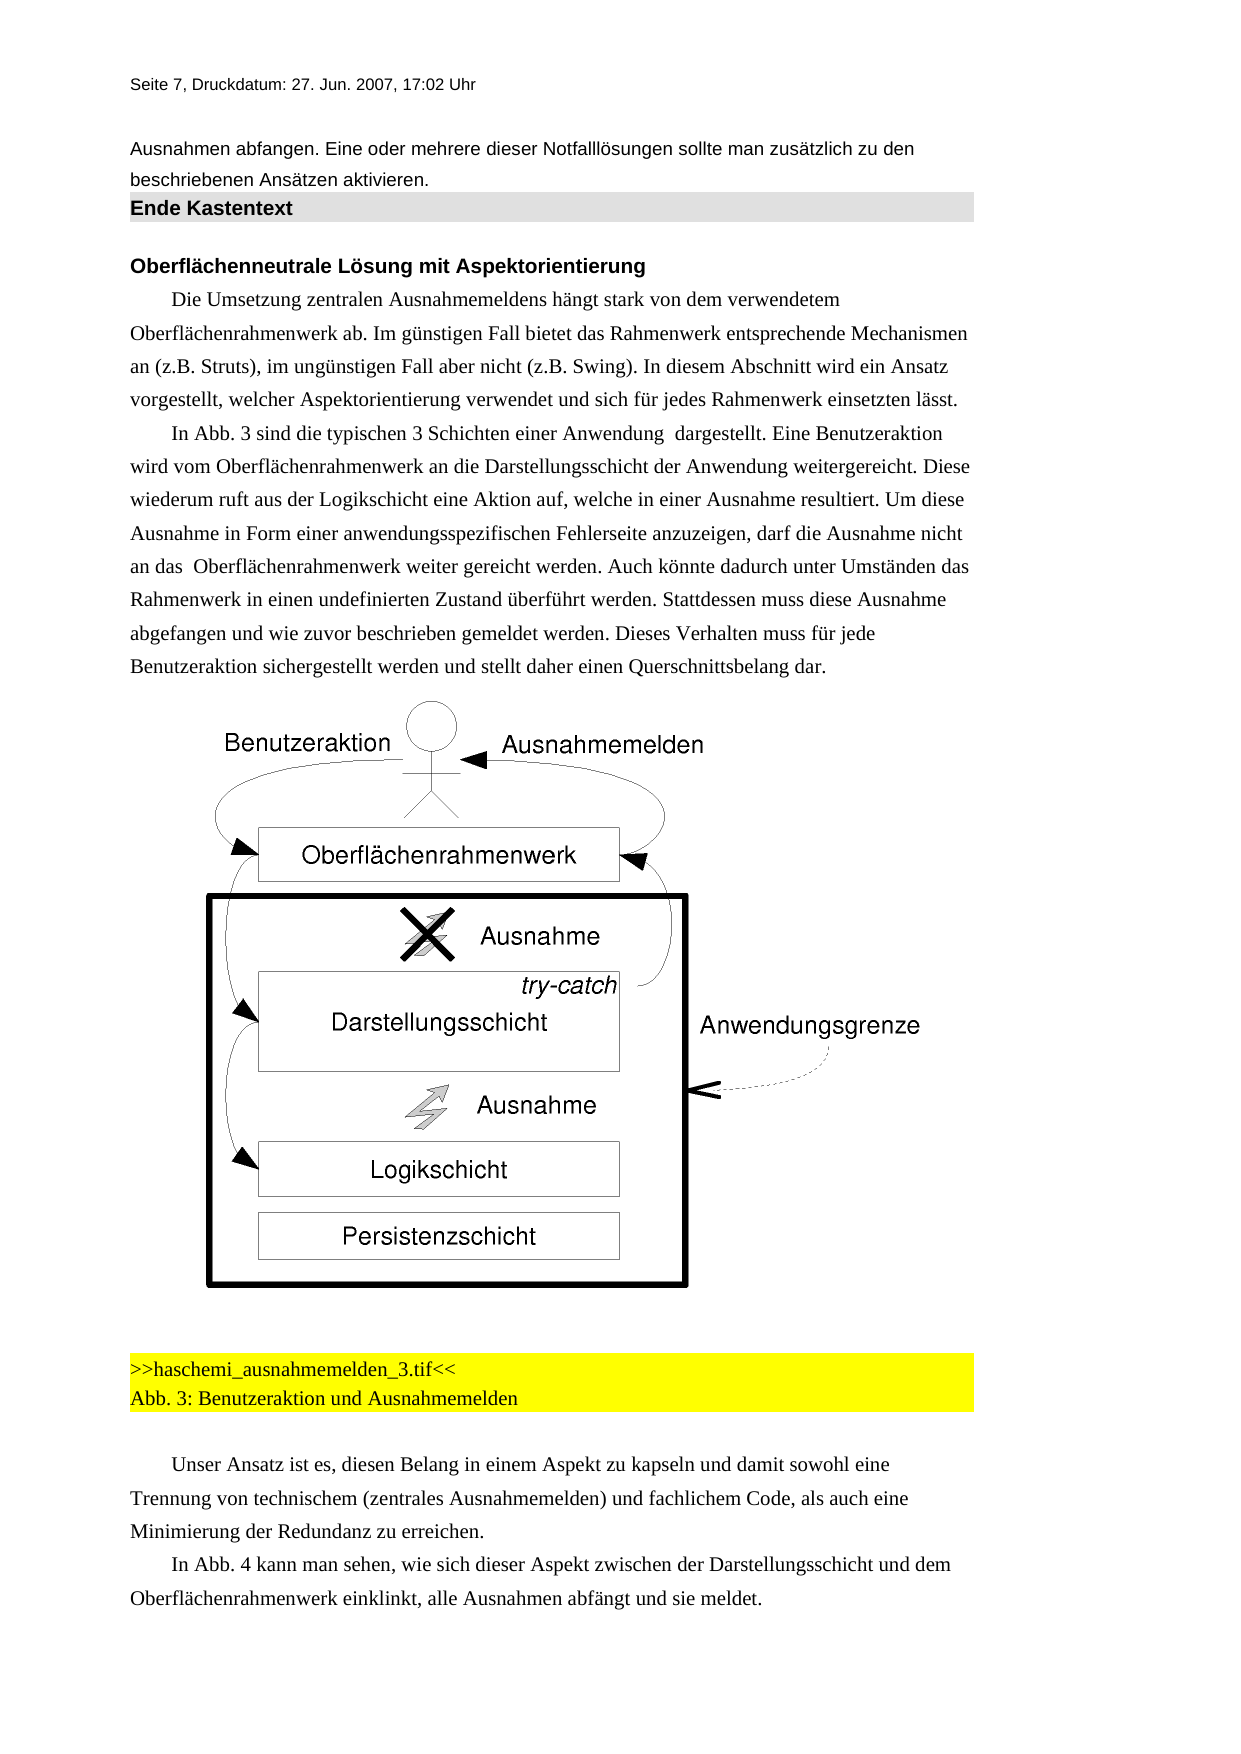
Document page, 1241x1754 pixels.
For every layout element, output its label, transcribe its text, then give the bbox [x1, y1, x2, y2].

text In Abb. 4 kann man sehen, wie sich dieser Aspekt zwischen der Darstellungsschicht und dem Oberflächenrahmenwerk einklinkt, alle Ausnahmen abfängt und sie meldet. [130, 1545, 974, 1612]
text Die Umsetzung zentralen Ausnahmemeldens hängt stark von dem verwendetem Oberflächenrahmenwerk ab. Im günstigen Fall bietet das Rahmenwerk entsprechende Mechanismen an (z.B. Struts), im ungünstigen Fall aber nicht (z.B. Swing). In diesem Abschnitt wird ein Ansatz vorgestellt, welcher Aspektorientierung verwendet und sich für jedes Rahmenwerk einsetzten lässt. [130, 280, 974, 413]
text >>haschemi_ausnahmemelden_3.tif<< [130, 1353, 974, 1382]
picture [175, 680, 929, 1320]
text Abb. 3: Benutzeraktion und Ausnahmemelden [130, 1382, 974, 1412]
text Ausnahmen abfangen. Eine oder mehrere dieser Notfalllösungen sollte man zusätzlich zu den beschriebenen Ansätzen aktivieren. [130, 130, 974, 192]
text Unser Ansatz ist es, diesen Belang in einem Aspekt zu kapseln und damit sowohl eine Trennung von technischem (zentrales Ausnahmemelden) und fachlichem Code, als auch eine Minimierung der Redundanz zu erreichen. [130, 1445, 974, 1545]
text In Abb. 3 sind die typischen 3 Schichten einer Anwendung dargestellt. Eine Benutzeraktion wird vom Oberflächenrahmenwerk an die Darstellungsschicht der Anwendung weitergereicht. Diese wiederum ruft aus der Logikschicht eine Aktion auf, welche in einer Ausnahme resultiert. Um diese Ausnahme in Form einer anwendungsspezifischen Fehlerseite anzuzeigen, darf die Ausnahme nicht an das Oberflächenrahmenwerk weiter gereicht werden. Auch könnte dadurch unter Umständen das Rahmenwerk in einen undefinierten Zustand überführt werden. Stattdessen muss diese Ausnahme abgefangen und wie zuvor beschrieben gemeldet werden. Dieses Verhalten muss für jede Benutzeraktion sichergestellt werden und stellt daher einen Querschnittsbelang dar. [130, 413, 974, 680]
text Oberflächenneutrale Lösung mit Aspektorientierung [130, 247, 974, 280]
text Ende Kastentext [130, 192, 974, 222]
